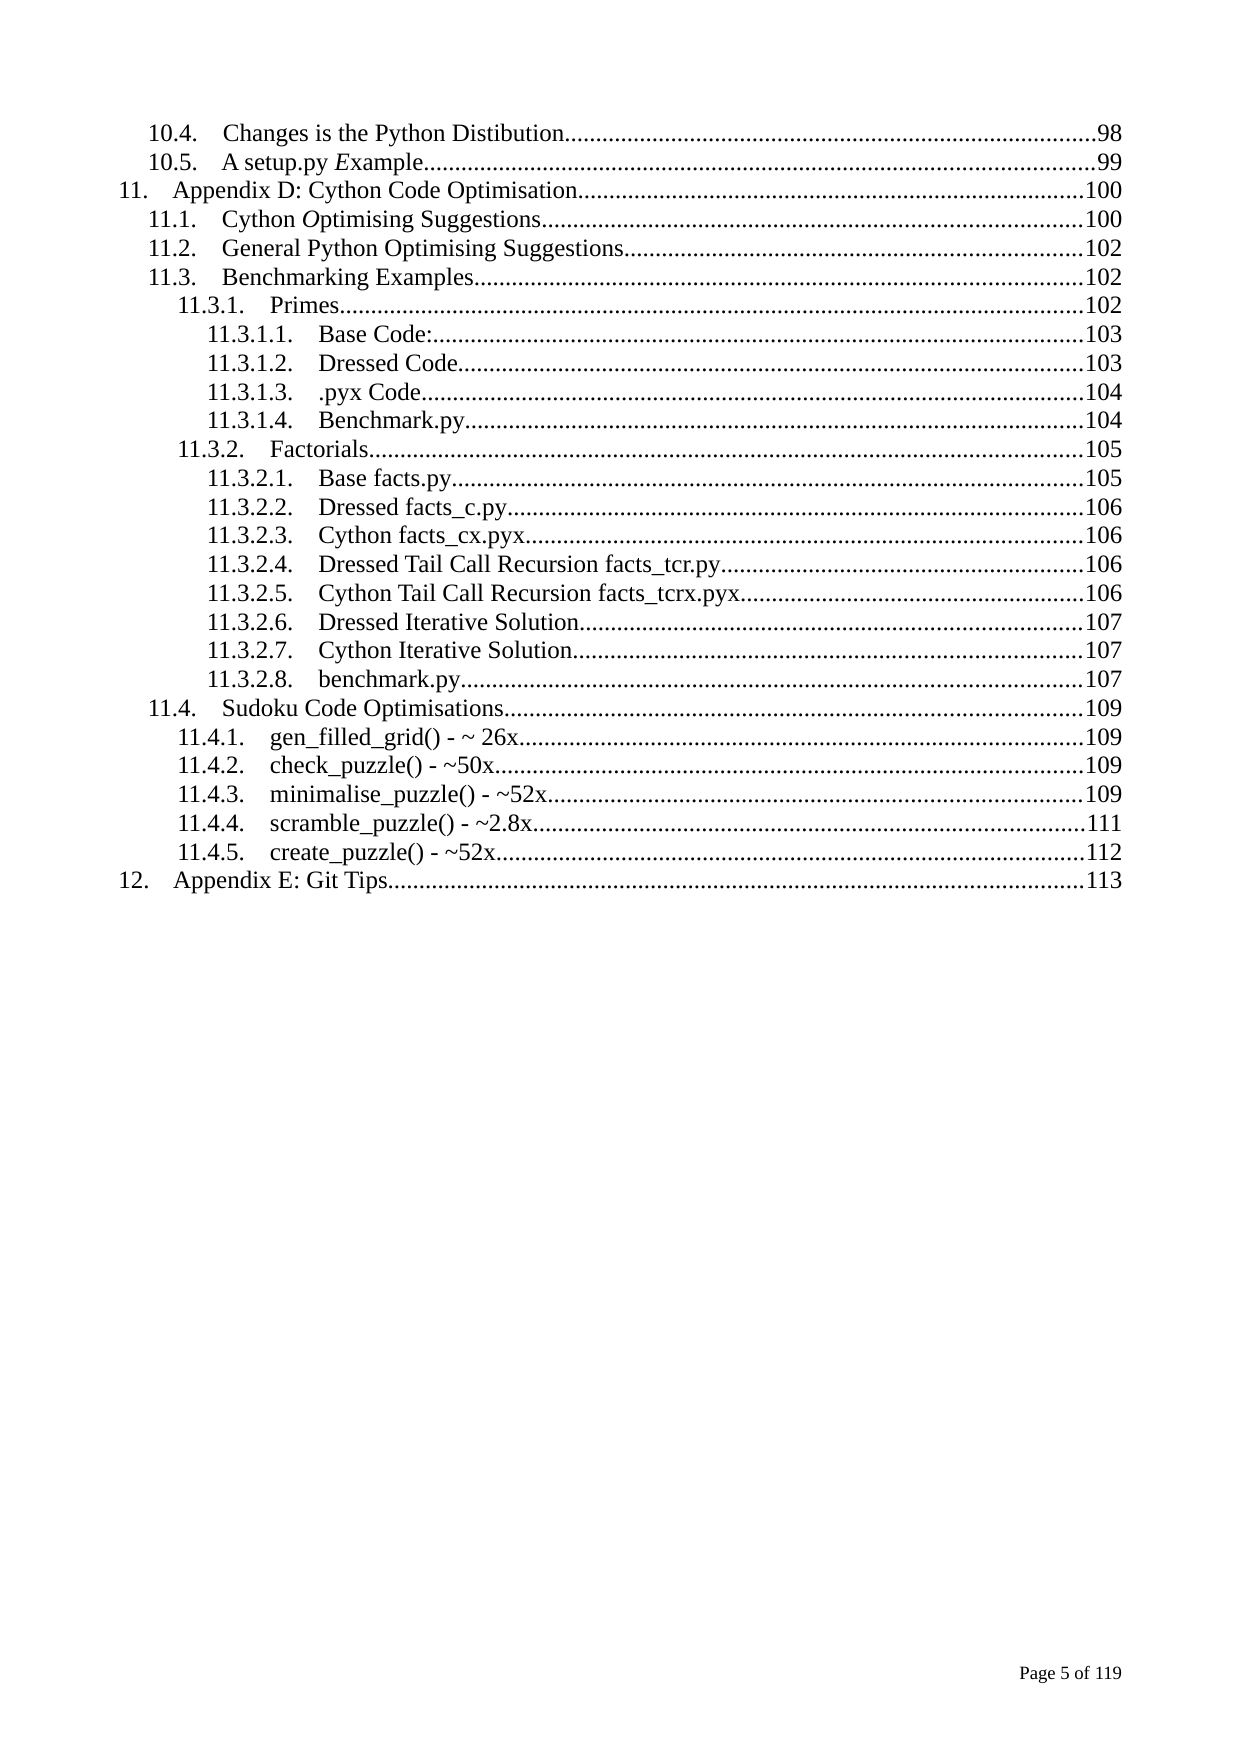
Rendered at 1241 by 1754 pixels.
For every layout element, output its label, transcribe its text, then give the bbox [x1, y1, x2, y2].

text 10.4. Changes is the Python Distibution 98 [148, 118, 1122, 147]
text 11.4.4. scramble_puzzle() - ~2.8x 111 [177, 808, 1122, 837]
text 11.3. Benchmarking Examples 102 [148, 262, 1122, 291]
text 11.4.1. gen_filled_grid() - ~ 26x 109 [177, 722, 1122, 751]
text 11.3.2.2. Dressed facts_c.py 106 [207, 492, 1122, 521]
text 11.3.2. Factorials 105 [177, 434, 1122, 463]
text 11.3.1.2. Dressed Code 103 [207, 348, 1122, 377]
text 11.3.2.8. benchmark.py 107 [207, 664, 1122, 693]
text 11.3.2.6. Dressed Iterative Solution 107 [207, 607, 1122, 636]
text 11.3.2.7. Cython Iterative Solution 107 [207, 636, 1122, 664]
text 11.3.1. Primes 102 [177, 291, 1122, 319]
text 11.3.2.1. Base facts.py 105 [207, 463, 1122, 492]
text 11.4.3. minimalise_puzzle() - ~52x 109 [177, 779, 1122, 808]
text 11.3.1.1. Base Code: 103 [207, 319, 1122, 348]
text 11.3.1.3. .pyx Code 104 [207, 377, 1122, 406]
text 11.3.2.5. Cython Tail Call Recursion facts_tcrx.pyx 106 [207, 578, 1122, 607]
text 11.3.2.4. Dressed Tail Call Recursion facts_tcr.py 106 [207, 549, 1122, 578]
text 11.4. Sudoku Code Optimisations 109 [148, 693, 1122, 722]
text 11.2. General Python Optimising Suggestions 102 [148, 233, 1122, 262]
text 12. Appendix E: Git Tips 113 [118, 866, 1122, 894]
text 11.4.5. create_puzzle() - ~52x 112 [177, 837, 1122, 866]
text 11.1. Cython Optimising Suggestions 100 [148, 204, 1122, 233]
text 11.3.1.4. Benchmark.py 104 [207, 406, 1122, 434]
text 10.5. A setup.py Example 99 [148, 147, 1122, 176]
text 11. Appendix D: Cython Code Optimisation 100 [118, 176, 1122, 204]
text 11.4.2. check_puzzle() - ~50x 109 [177, 751, 1122, 779]
text 11.3.2.3. Cython facts_cx.pyx 106 [207, 521, 1122, 549]
